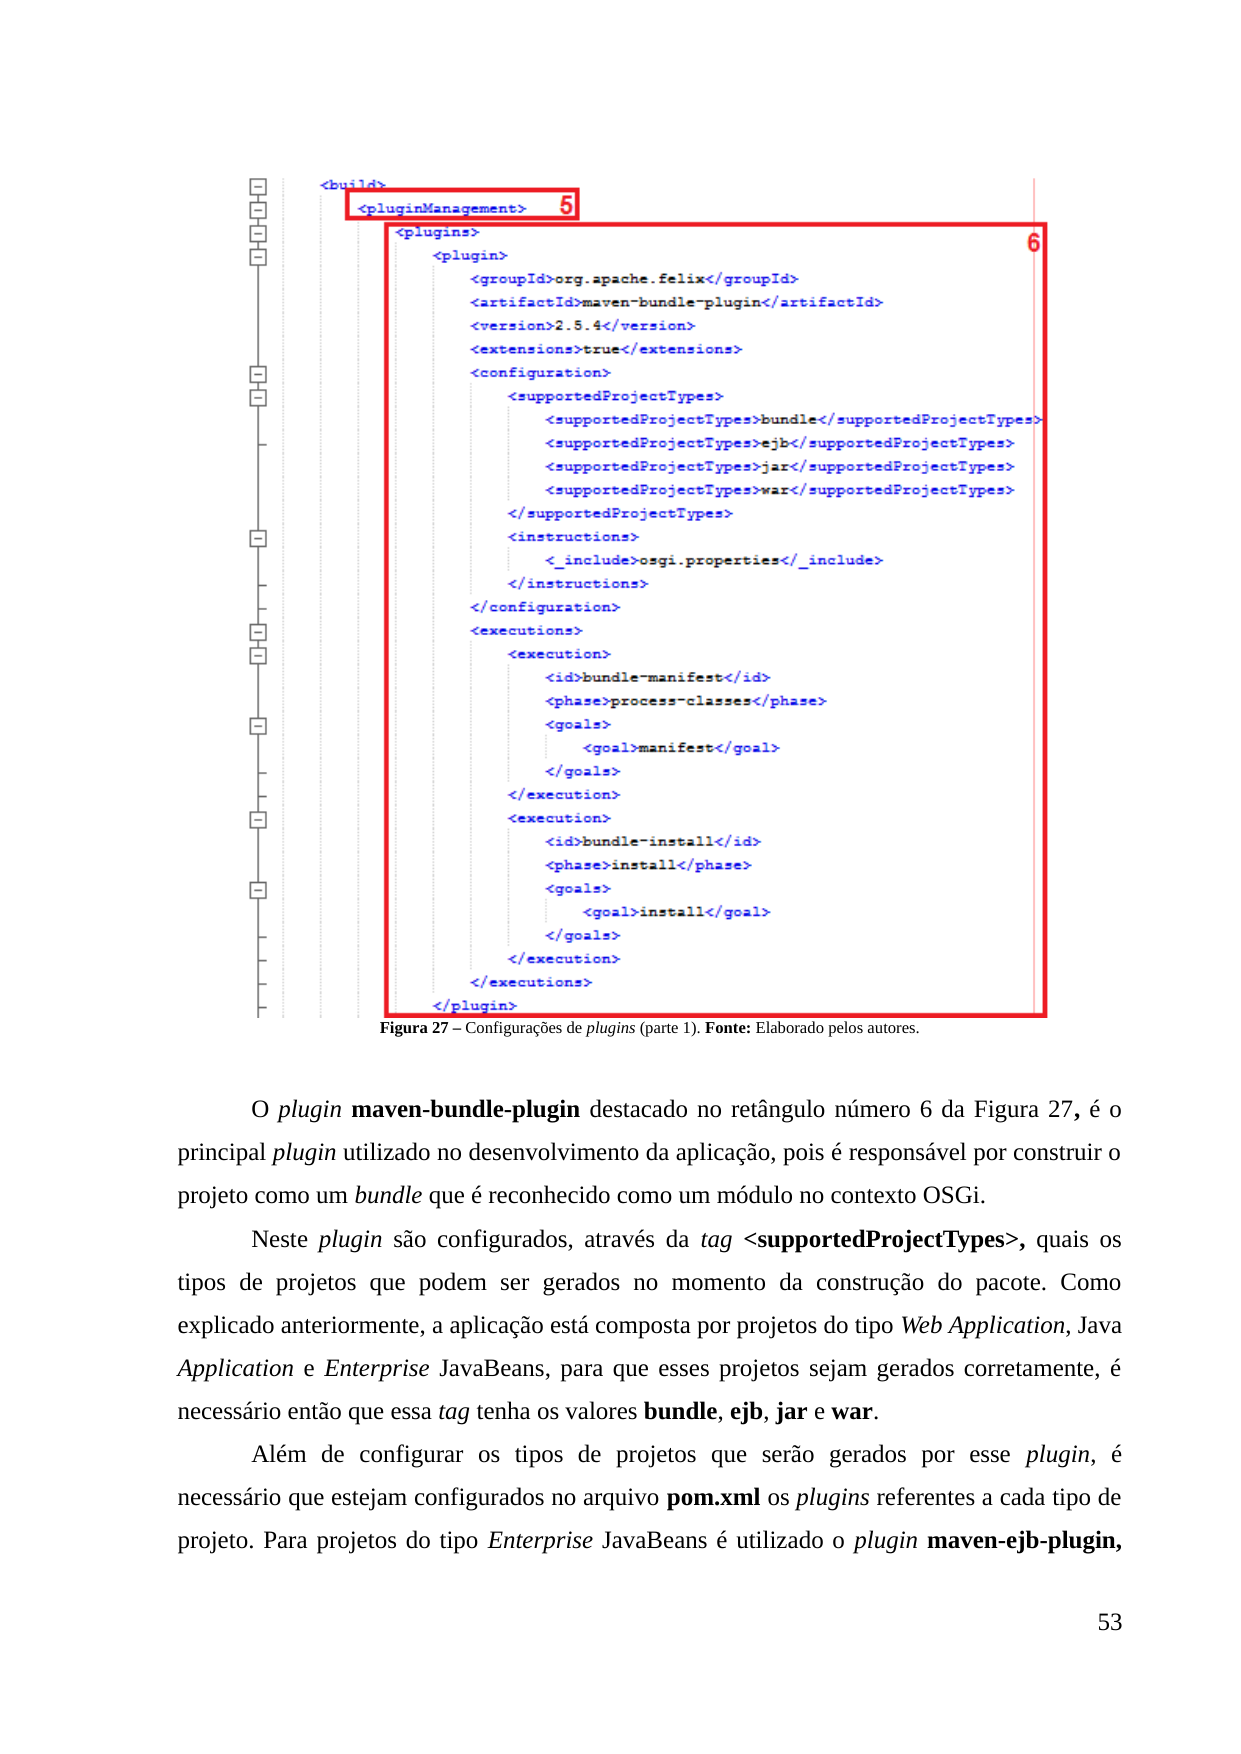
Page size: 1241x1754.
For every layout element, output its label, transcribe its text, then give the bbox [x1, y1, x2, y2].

text Figura 27 – Configurações de plugins (parte 1). Fonte: Elaborado pelos autores. [243, 1018, 1057, 1037]
picture [242, 177, 1057, 1018]
text O plugin maven-bundle-plugin destacado no retângulo número 6 da Figura 27, é o principal plugin utilizado no desenvolvimento da aplicação, pois é responsável por construir o projeto como um bundle que é reconhecido como um módulo no contexto OSGi. [177, 1094, 1122, 1209]
text Neste plugin são configurados, através da tag <supportedProjectTypes>, quais os tipos de projetos que podem ser gerados no momento da construção do pacote. Como explicado anteriormente, a aplicação está composta por projetos do tipo Web Application, Java Application e Enterprise JavaBeans, para que esses projetos sejam gerados corretamente, é necessário então que essa tag tenha os valores bundle, ejb, jar e war. [177, 1224, 1122, 1425]
text Além de configurar os tipos de projetos que serão gerados por esse plugin, é necessário que estejam configurados no arquivo pom.xml os plugins referentes a cada tipo de projeto. Para projetos do tipo Enterprise JavaBeans é utilizado o plugin maven-ejb-plugin, [177, 1439, 1122, 1554]
